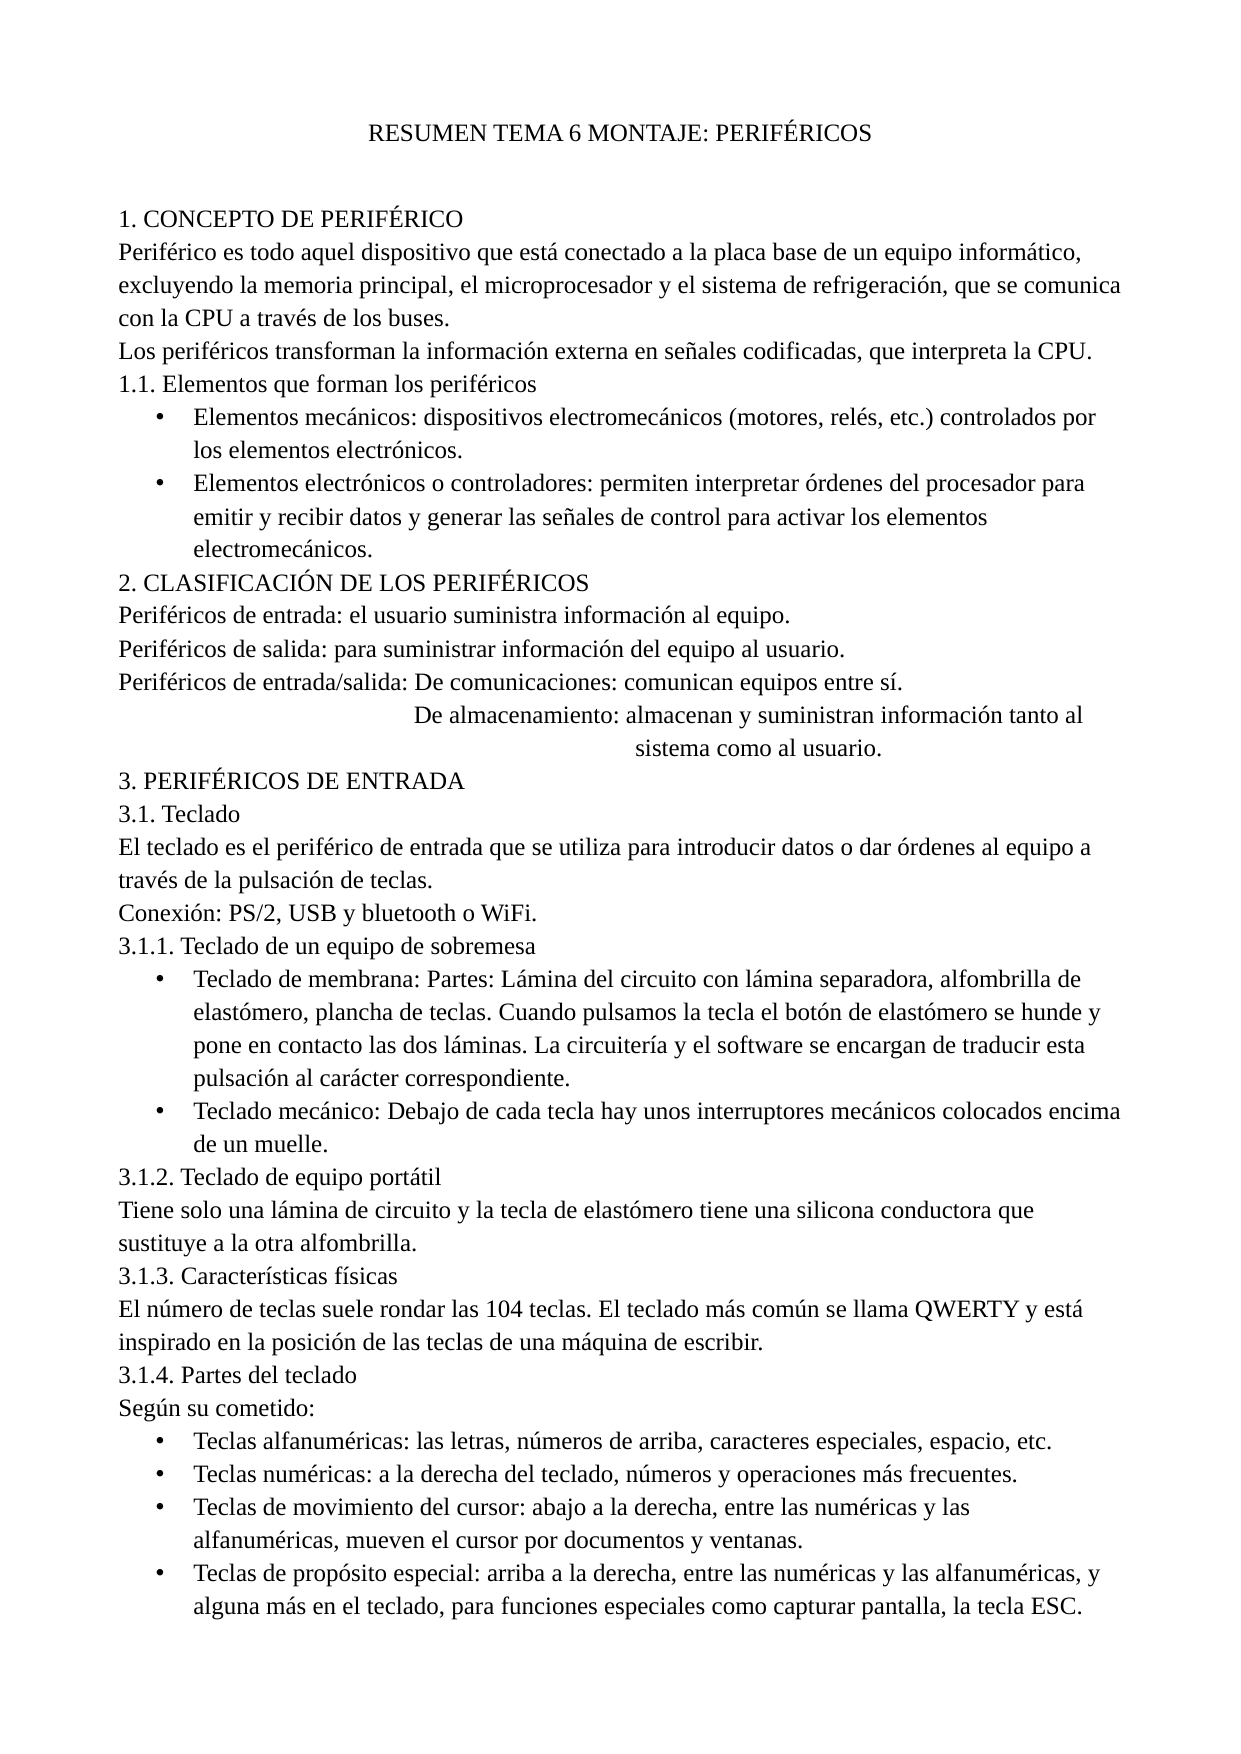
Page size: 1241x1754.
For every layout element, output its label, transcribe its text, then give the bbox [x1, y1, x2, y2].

text El teclado es el periférico de entrada que se utiliza para introducir datos o dar órdenes al equipo a través de la pulsación de teclas. [118, 832, 1122, 893]
list Teclas de movimiento del cursor: abajo a la derecha, entre las numéricas y las alfanuméricas, mueven el cursor por documentos y ventanas. [156, 1492, 1122, 1554]
list Teclas de propósito especial: arriba a la derecha, entre las numéricas y las alfanuméricas, y alguna más en el teclado, para funciones especiales como capturar pantalla, la tecla ESC. [156, 1558, 1122, 1620]
list Teclas numéricas: a la derecha del teclado, números y operaciones más frecuentes. [156, 1459, 1122, 1488]
text Periféricos de entrada/salida: De comunicaciones: comunican equipos entre sí. [118, 667, 1122, 695]
text 1.1. Elementos que forman los periféricos [118, 369, 1122, 398]
list Teclado de membrana: Partes: Lámina del circuito con lámina separadora, alfombrilla de elastómero, plancha de teclas. Cuando pulsamos la tecla el botón de elastómero se hunde y pone en contacto las dos láminas. La circuitería y el software se encargan de traducir esta pulsación al carácter correspondiente. [156, 964, 1122, 1092]
text El número de teclas suele rondar las 104 teclas. El teclado más común se llama QWERTY y está inspirado en la posición de las teclas de una máquina de escribir. [118, 1294, 1122, 1356]
text 3.1.4. Partes del teclado [118, 1360, 1122, 1389]
text Periférico es todo aquel dispositivo que está conectado a la placa base de un equipo informático, excluyendo la memoria principal, el microprocesador y el sistema de refrigeración, que se comunica con la CPU a través de los buses. [118, 237, 1122, 332]
text 3.1.1. Teclado de un equipo de sobremesa [118, 931, 1122, 959]
text De almacenamiento: almacenan y suministran información tanto al sistema como al usuario. [118, 700, 1122, 761]
text 1. CONCEPTO DE PERIFÉRICO [118, 204, 1122, 233]
text Conexión: PS/2, USB y bluetooth o WiFi. [118, 898, 1122, 927]
text RESUMEN TEMA 6 MONTAJE: PERIFÉRICOS [118, 118, 1122, 147]
text Según su cometido: [118, 1393, 1122, 1422]
text 3.1.2. Teclado de equipo portátil [118, 1162, 1122, 1191]
list Elementos electrónicos o controladores: permiten interpretar órdenes del procesador para emitir y recibir datos y generar las señales de control para activar los elementos electromecánicos. [156, 468, 1122, 563]
text 3.1.3. Características físicas [118, 1261, 1122, 1290]
text Periféricos de entrada: el usuario suministra información al equipo. [118, 601, 1122, 629]
list Teclado mecánico: Debajo de cada tecla hay unos interruptores mecánicos colocados encima de un muelle. [156, 1096, 1122, 1158]
text Tiene solo una lámina de circuito y la tecla de elastómero tiene una silicona conductora que sustituye a la otra alfombrilla. [118, 1195, 1122, 1257]
list Teclas alfanuméricas: las letras, números de arriba, caracteres especiales, espacio, etc. [156, 1426, 1122, 1455]
list Elementos mecánicos: dispositivos electromecánicos (motores, relés, etc.) controlados por los elementos electrónicos. [156, 402, 1122, 464]
text 3.1. Teclado [118, 799, 1122, 827]
text Los periféricos transforman la información externa en señales codificadas, que interpreta la CPU. [118, 336, 1122, 365]
text Periféricos de salida: para suministrar información del equipo al usuario. [118, 634, 1122, 662]
text 3. PERIFÉRICOS DE ENTRADA [118, 766, 1122, 794]
text 2. CLASIFICACIÓN DE LOS PERIFÉRICOS [118, 568, 1122, 596]
